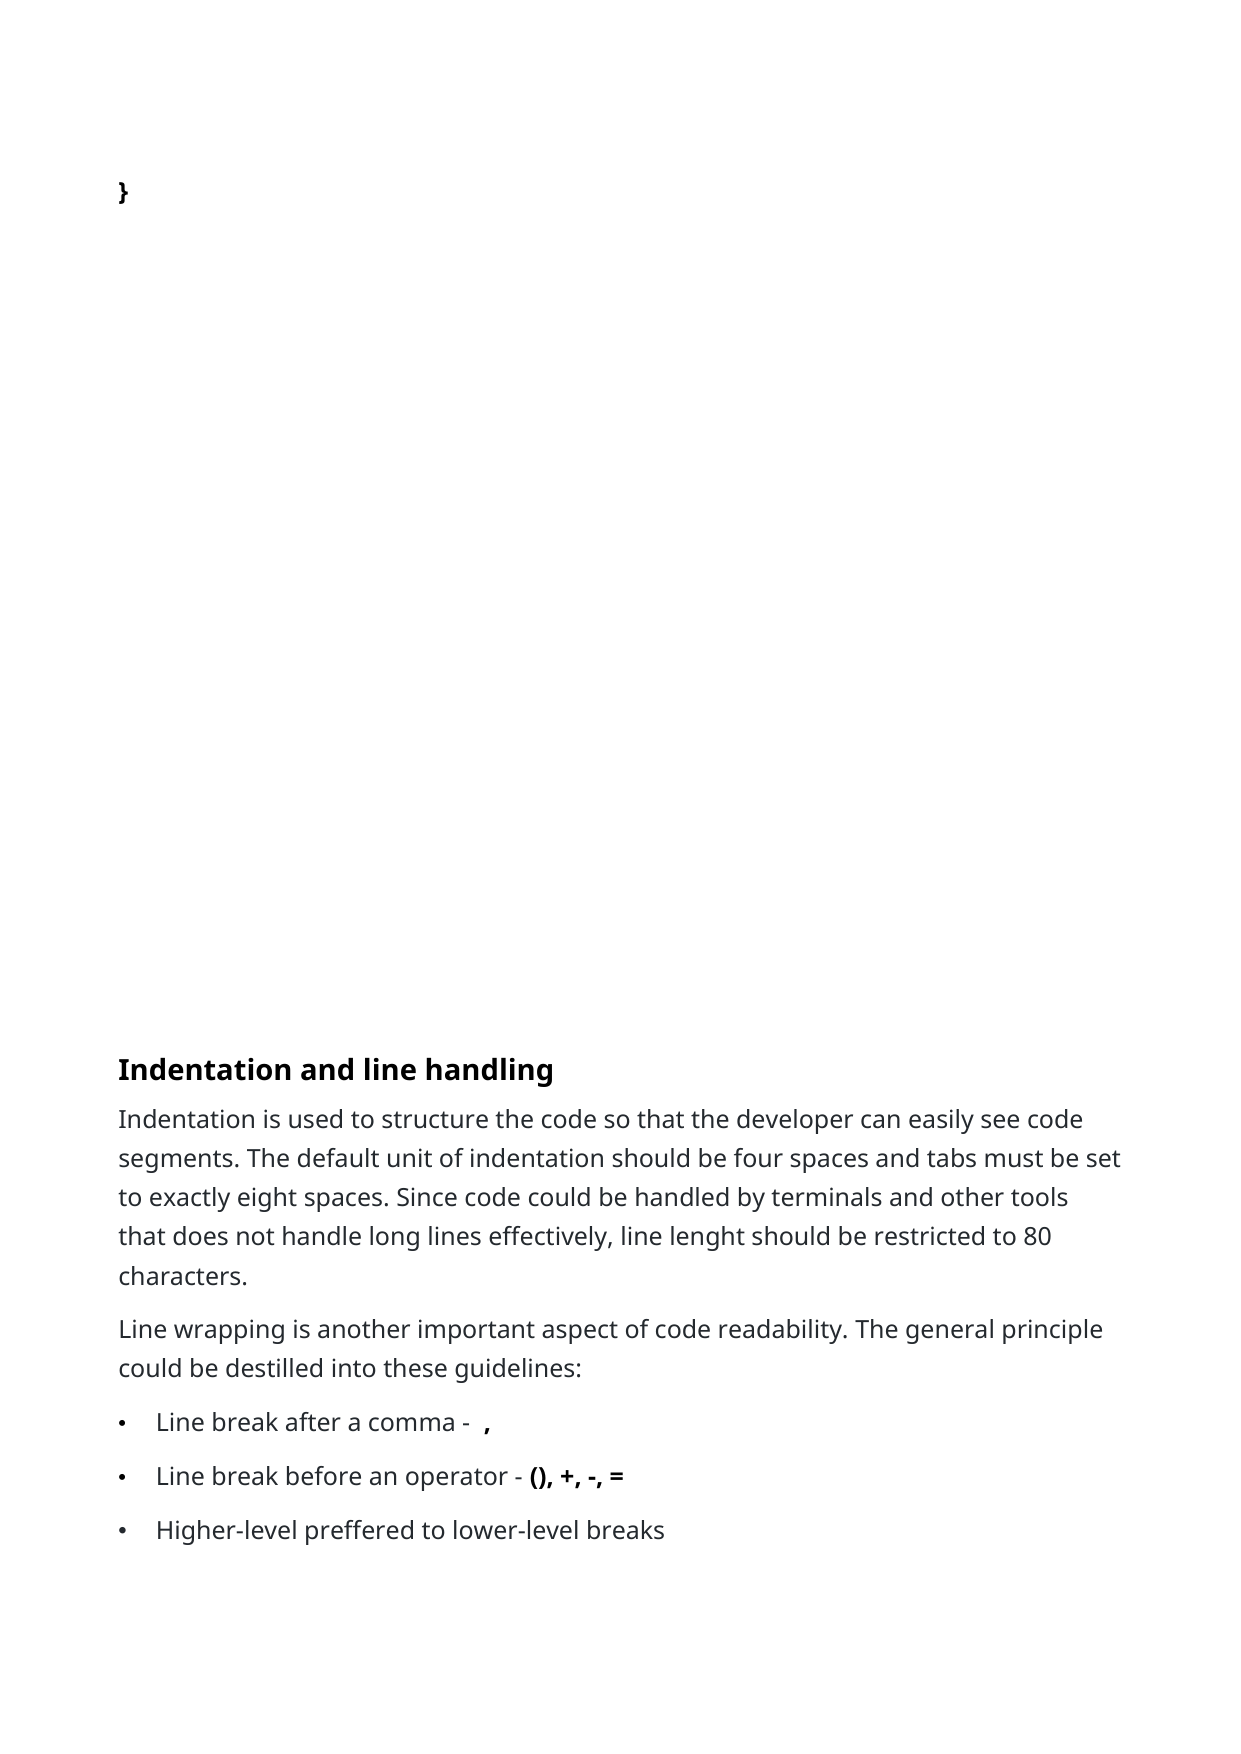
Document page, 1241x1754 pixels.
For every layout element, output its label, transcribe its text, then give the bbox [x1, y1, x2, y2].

text Indentation and line handling [118, 1049, 1122, 1089]
text Line wrapping is another important aspect of code readability. The general principle could be destilled into these guidelines: [118, 1312, 1122, 1385]
list Higher-level preffered to lower-level breaks [81, 1512, 1122, 1546]
text Indentation is used to structure the code so that the developer can easily see code segments. The default unit of indentation should be four spaces and tabs must be set to exactly eight spaces. Since code could be handled by terminals and other tools that does not handle long lines effectively, line lenght should be restricted to 80 characters. [118, 1102, 1122, 1292]
list Line break after a comma - , [81, 1405, 1122, 1439]
text } [118, 173, 1122, 207]
list Line break before an operator - (), +, -, = [81, 1459, 1122, 1493]
